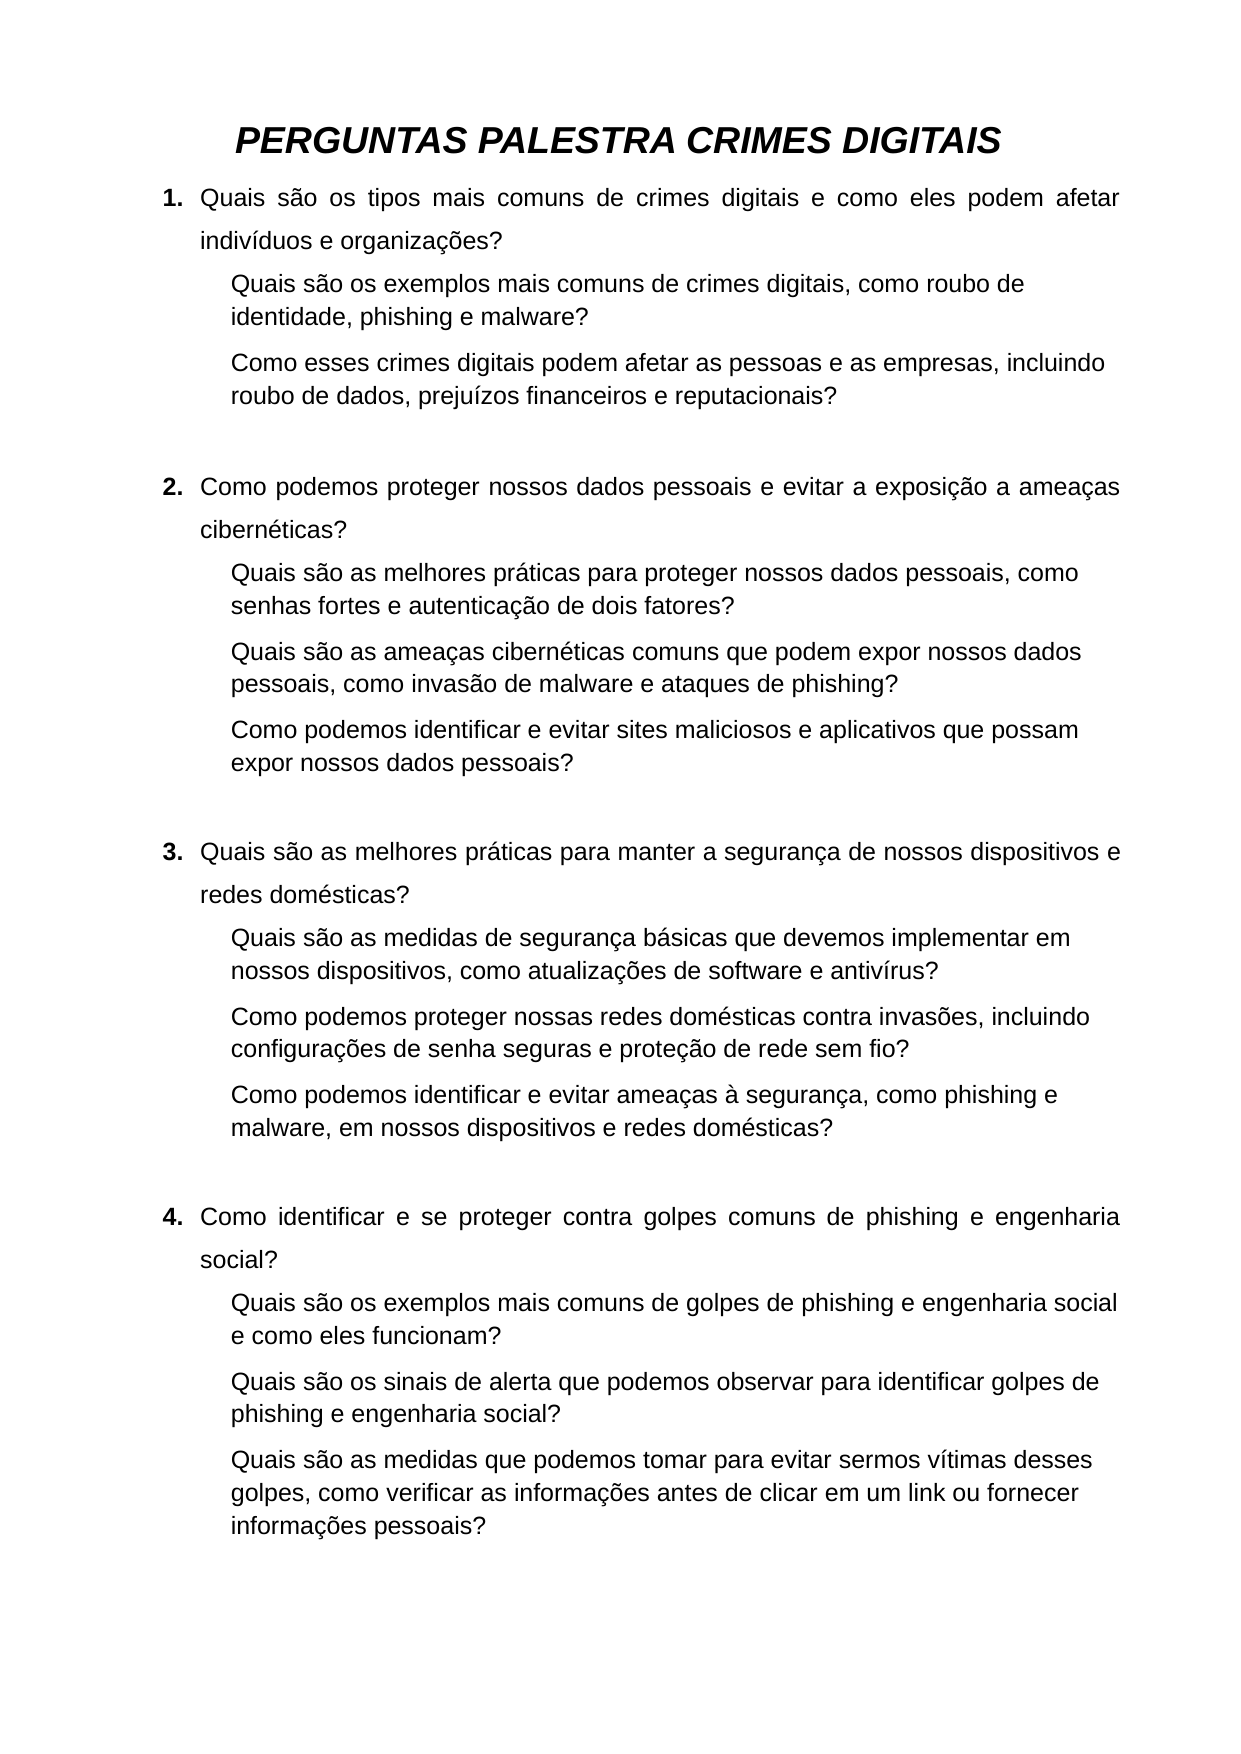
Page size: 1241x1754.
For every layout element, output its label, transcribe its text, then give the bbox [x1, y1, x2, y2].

text Quais são as medidas que podemos tomar para evitar sermos vítimas desses golpes, como verificar as informações antes de clicar em um link ou fornecer informações pessoais? [231, 1445, 1122, 1540]
text Como podemos identificar e evitar sites maliciosos e aplicativos que possam expor nossos dados pessoais? [231, 715, 1122, 777]
text Como podemos identificar e evitar ameaças à segurança, como phishing e malware, em nossos dispositivos e redes domésticas? [231, 1080, 1122, 1142]
text Quais são as medidas de segurança básicas que devemos implementar em nossos dispositivos, como atualizações de software e antivírus? [231, 923, 1122, 985]
text Como podemos proteger nossas redes domésticas contra invasões, incluindo configurações de senha seguras e proteção de rede sem fio? [231, 1001, 1122, 1063]
text Como esses crimes digitais podem afetar as pessoas e as empresas, incluindo roubo de dados, prejuízos financeiros e reputacionais? [231, 348, 1122, 409]
list Como podemos proteger nossos dados pessoais e evitar a exposição a ameaças cibernéticas? [162, 472, 1122, 543]
list Como identificar e se proteger contra golpes comuns de phishing e engenharia social? [162, 1202, 1122, 1273]
list Quais são os tipos mais comuns de crimes digitais e como eles podem afetar indivíduos e organizações? [162, 183, 1122, 255]
text PERGUNTAS PALESTRA CRIMES DIGITAIS [118, 118, 1122, 161]
text Quais são as melhores práticas para proteger nossos dados pessoais, como senhas fortes e autenticação de dois fatores? [231, 558, 1122, 620]
text Quais são os sinais de alerta que podemos observar para identificar golpes de phishing e engenharia social? [231, 1366, 1122, 1428]
list Quais são as melhores práticas para manter a segurança de nossos dispositivos e redes domésticas? [162, 837, 1122, 908]
text Quais são os exemplos mais comuns de golpes de phishing e engenharia social e como eles funcionam? [231, 1288, 1122, 1350]
text Quais são os exemplos mais comuns de crimes digitais, como roubo de identidade, phishing e malware? [231, 269, 1122, 331]
text Quais são as ameaças cibernéticas comuns que podem expor nossos dados pessoais, como invasão de malware e ataques de phishing? [231, 636, 1122, 698]
